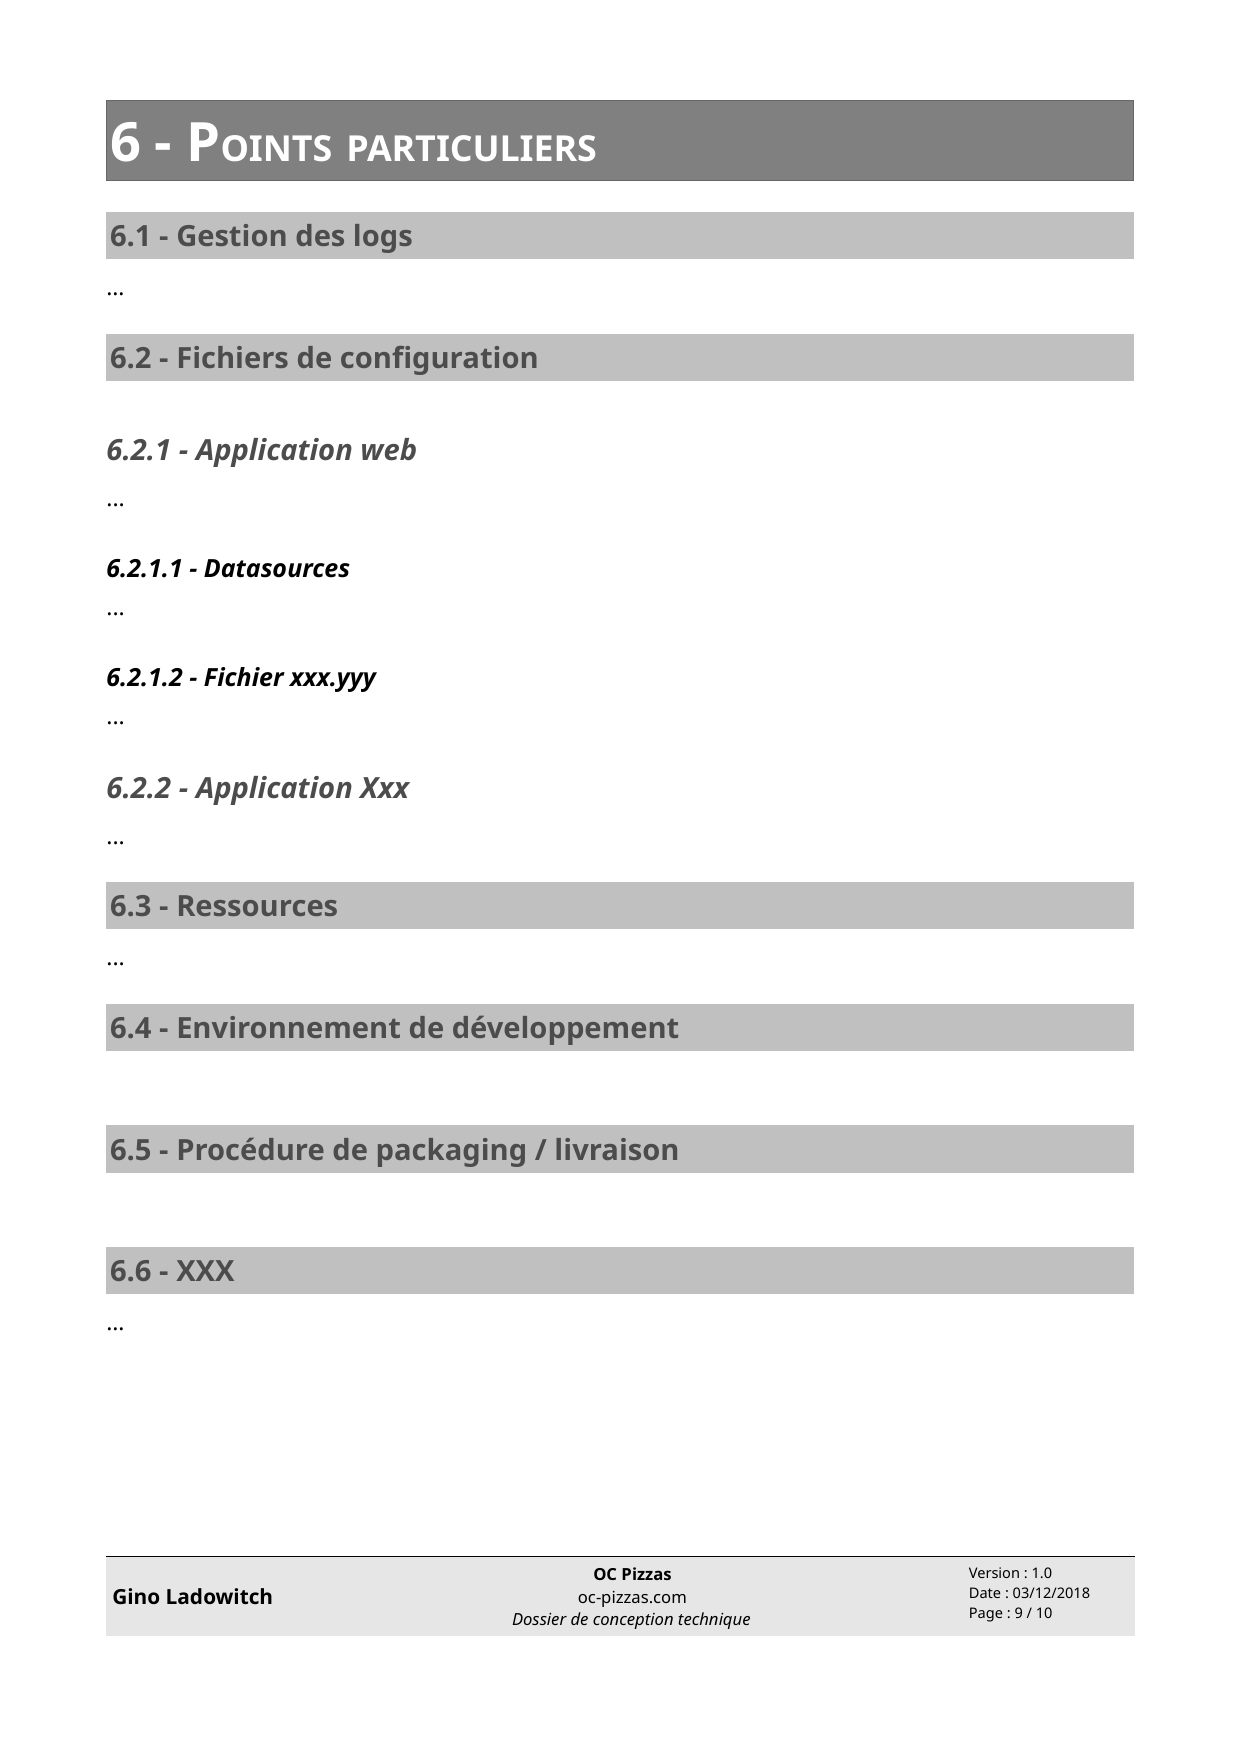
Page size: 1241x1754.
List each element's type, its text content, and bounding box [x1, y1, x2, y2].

subtitle Procédure de packaging / livraison [107, 1126, 1133, 1172]
subtitle Points particuliers [107, 101, 1133, 180]
text … [106, 271, 1134, 302]
text ... [106, 482, 1134, 513]
text ... [106, 820, 1134, 851]
text ... [106, 700, 1134, 731]
subtitle Ressources [107, 883, 1133, 928]
subtitle XXX [107, 1248, 1133, 1293]
subtitle Gestion des logs [107, 213, 1133, 258]
subtitle Fichiers de configuration [107, 335, 1133, 380]
subtitle Environnement de développement [107, 1005, 1133, 1050]
text … [106, 1306, 1134, 1337]
subtitle Datasources [106, 550, 1134, 584]
subtitle Application web [106, 429, 1134, 469]
text ... [106, 941, 1134, 972]
subtitle Application Xxx [106, 768, 1134, 807]
subtitle Fichier xxx.yyy [106, 659, 1134, 693]
text ... [106, 591, 1134, 622]
